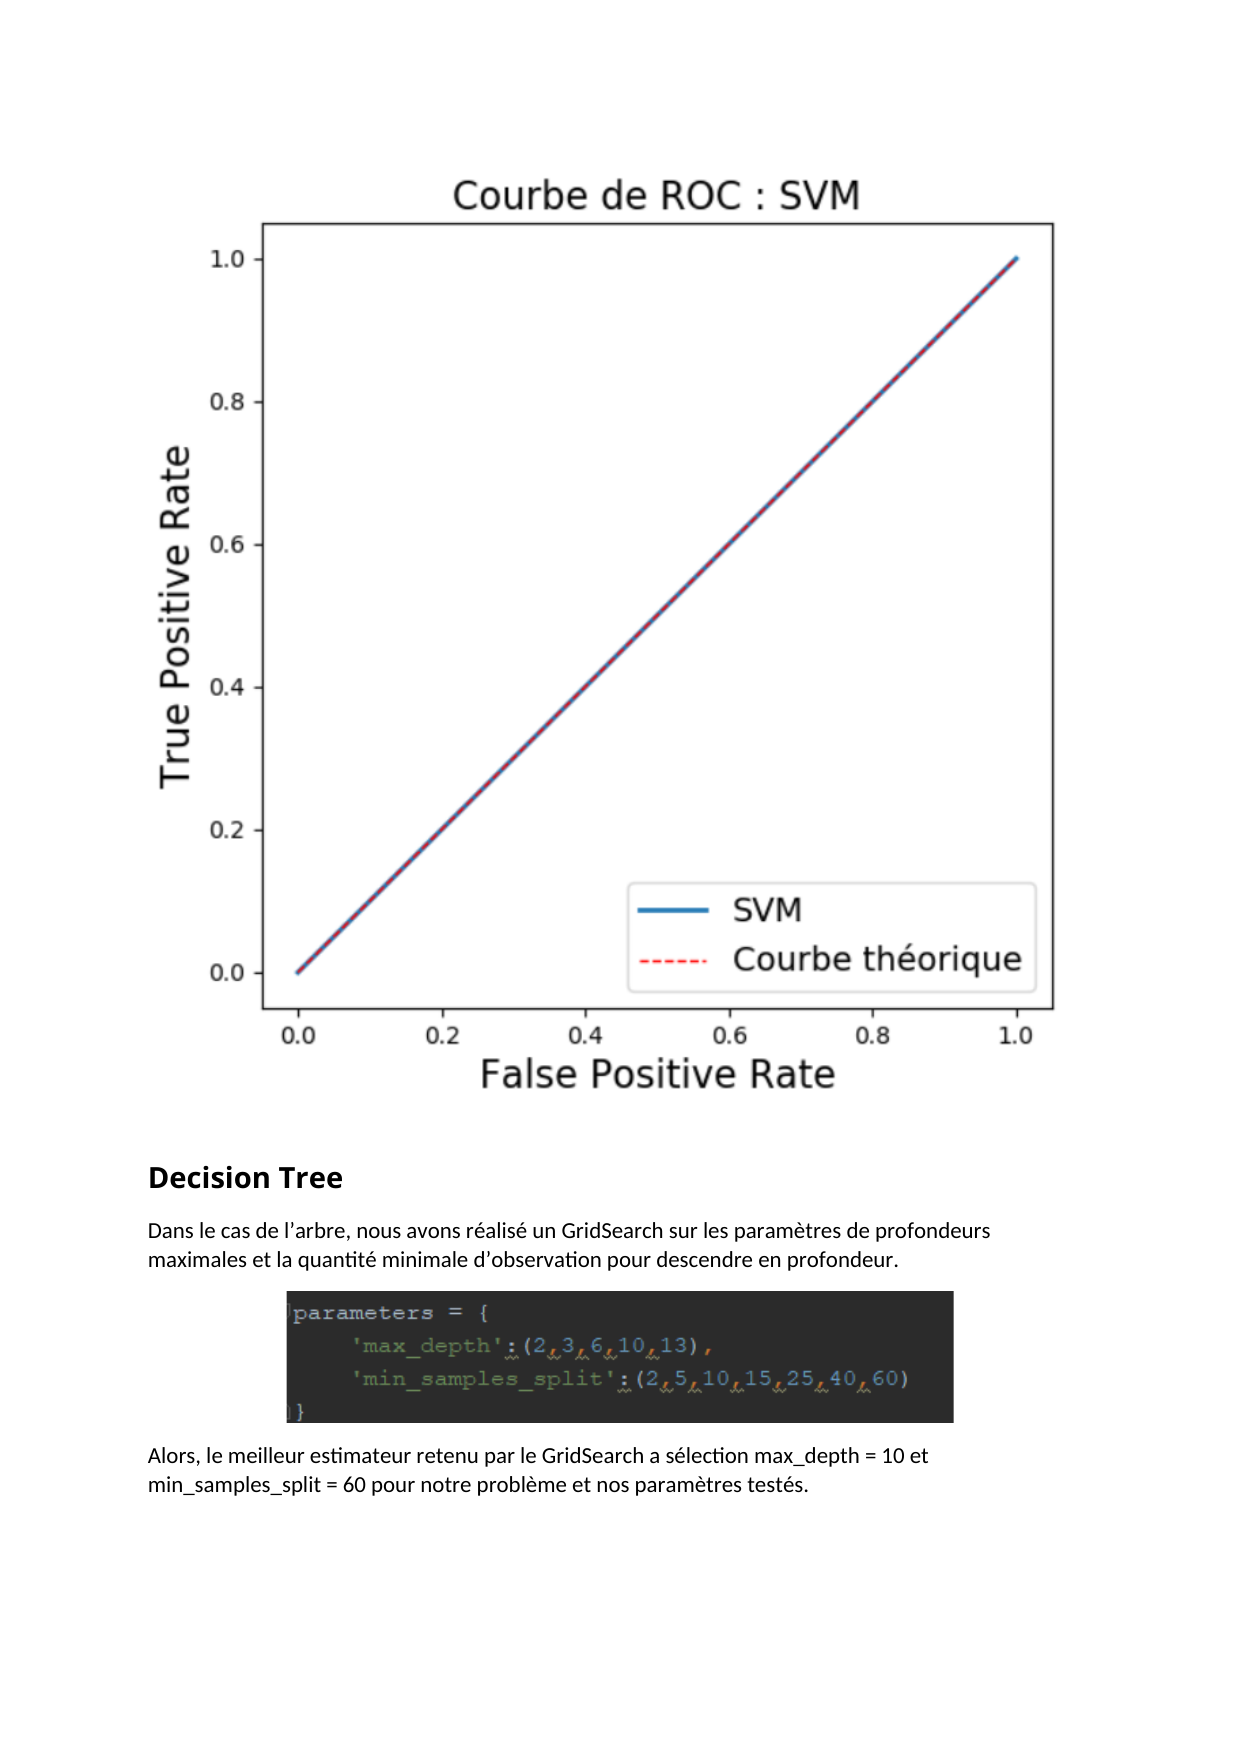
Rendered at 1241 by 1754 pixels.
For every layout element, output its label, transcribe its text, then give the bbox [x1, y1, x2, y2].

text Decision Tree [148, 1116, 1093, 1197]
text Alors, le meilleur estimateur retenu par le GridSearch a sélection max_depth = 10 et min_samples_split = 60 pour notre problème et nos paramètres testés. [148, 1441, 1093, 1498]
text Dans le cas de l’arbre, nous avons réalisé un GridSearch sur les paramètres de profondeurs maximales et la quantité minimale d’observation pour descendre en profondeur. [148, 1216, 1093, 1273]
